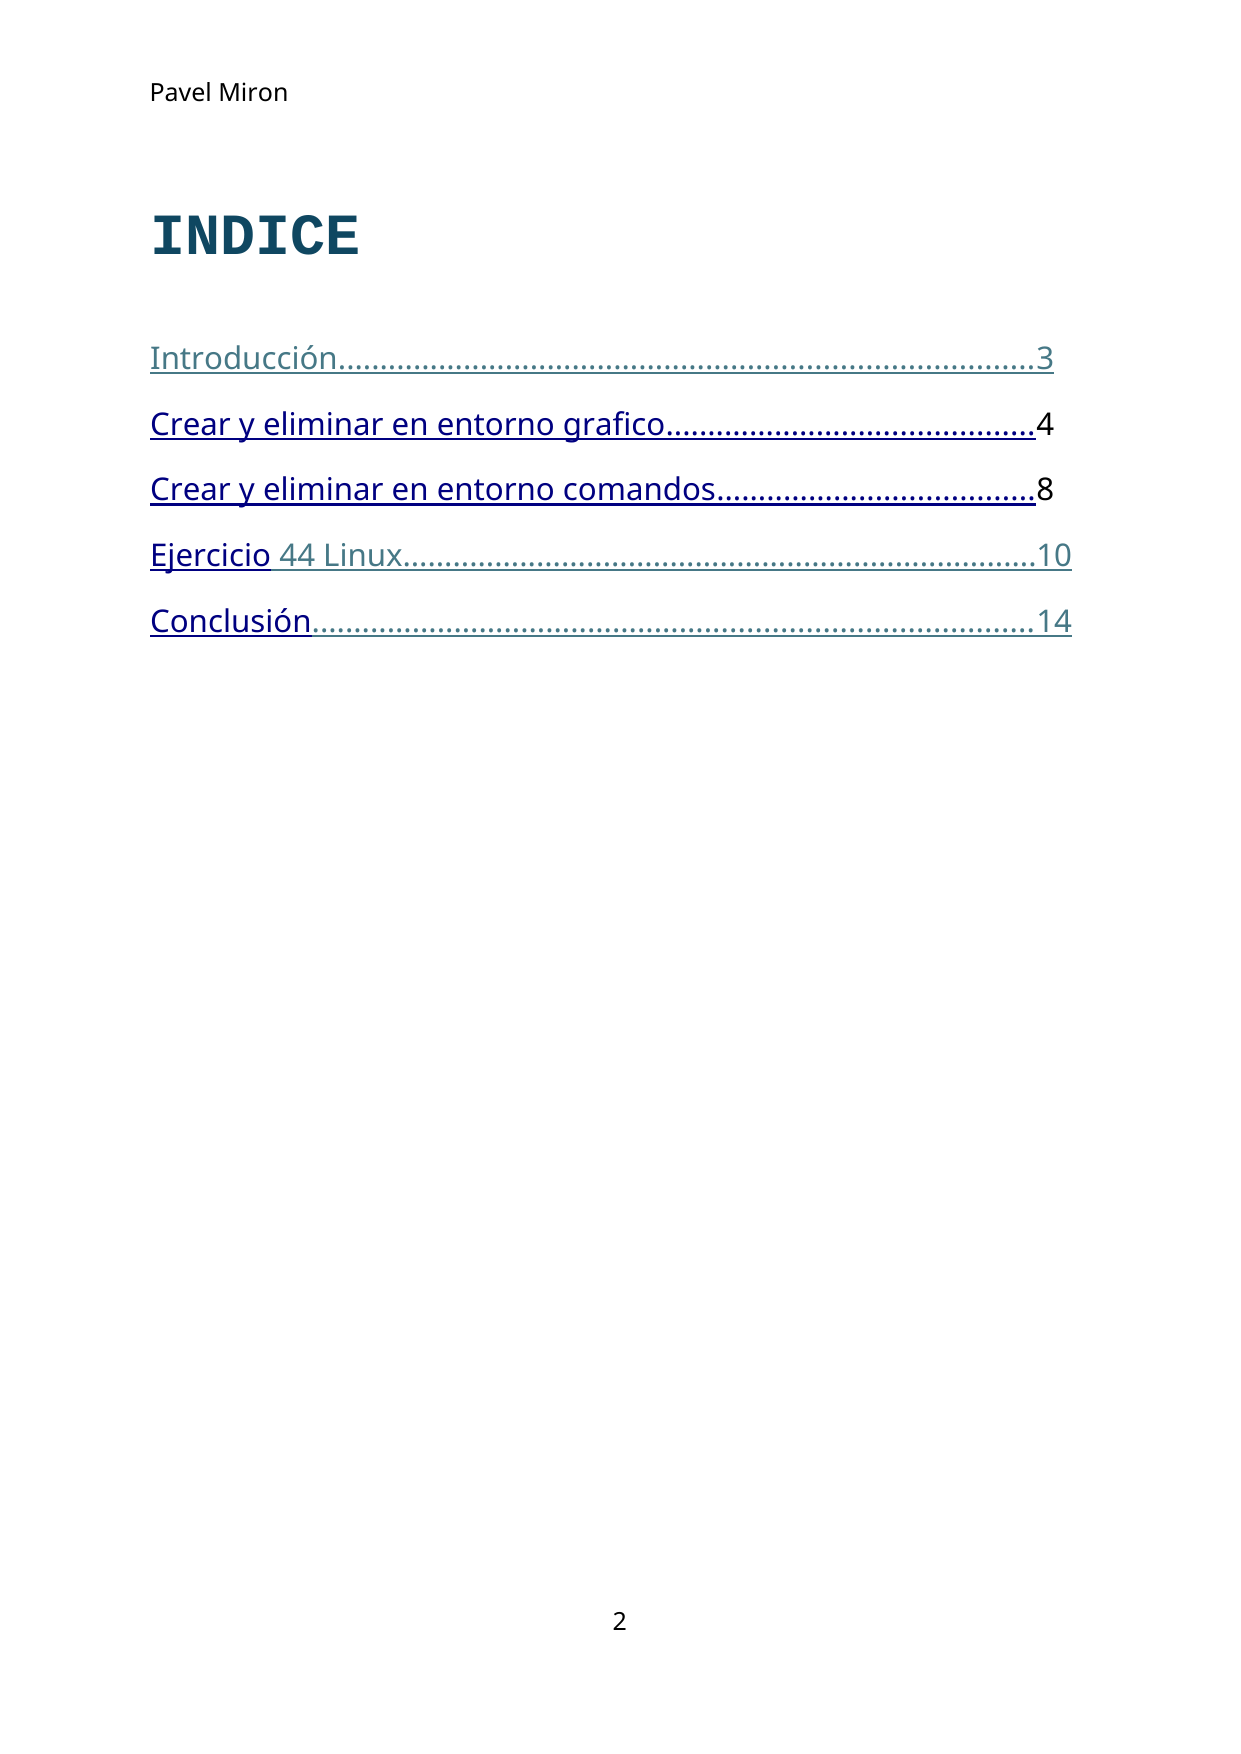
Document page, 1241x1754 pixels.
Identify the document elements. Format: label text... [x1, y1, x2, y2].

text Crear y eliminar en entorno comandos 8 [150, 467, 1090, 510]
text Crear y eliminar en entorno grafico 4 [150, 402, 1090, 444]
text Conclusión 14 [150, 598, 1090, 641]
text INDICE [150, 206, 1090, 272]
text Ejercicio 44 Linux 10 [150, 533, 1090, 576]
text Introducción 3 [150, 336, 1090, 379]
